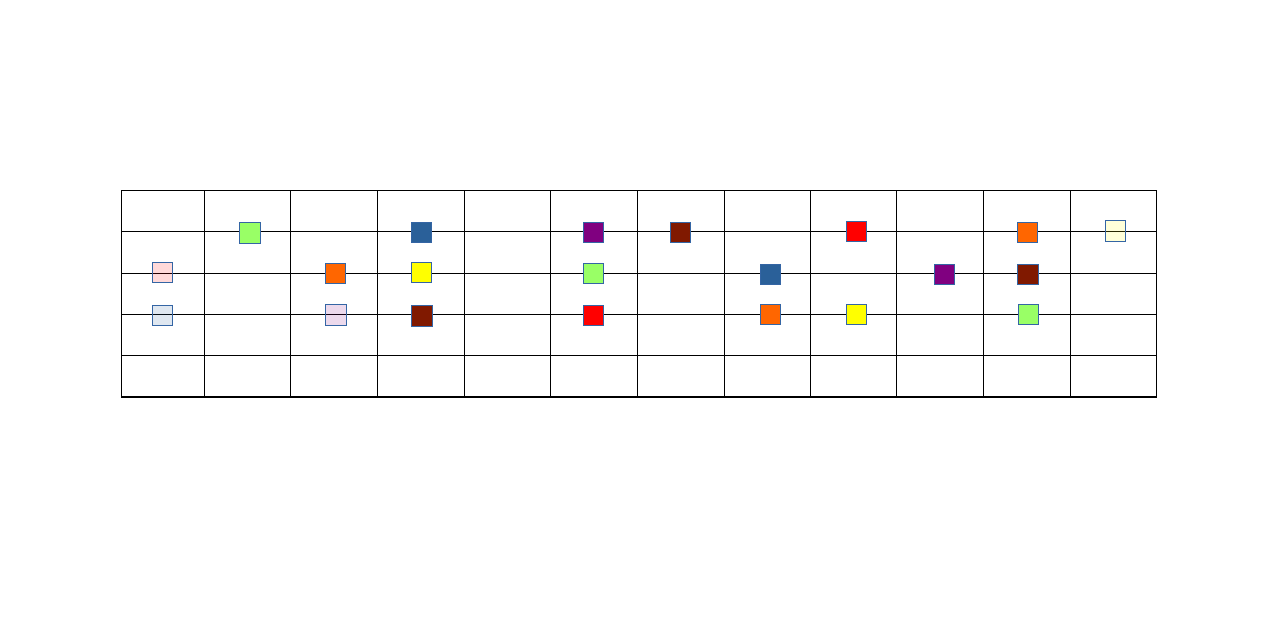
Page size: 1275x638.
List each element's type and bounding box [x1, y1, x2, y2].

table_header [378, 191, 464, 231]
table_header [465, 191, 550, 231]
table_header [1071, 191, 1156, 231]
table_cell [122, 356, 204, 396]
table_cell [122, 232, 204, 273]
table_cell [378, 356, 464, 396]
table_cell [638, 232, 724, 273]
table_header [551, 191, 637, 231]
table_cell [122, 274, 204, 314]
table_cell [897, 356, 983, 396]
table_header [811, 191, 896, 231]
table_cell [811, 356, 896, 396]
table_cell [811, 315, 896, 355]
table_cell [465, 232, 550, 273]
table_cell [378, 232, 464, 273]
table_cell [1071, 232, 1156, 273]
table_cell [897, 274, 983, 314]
table_cell [378, 274, 464, 314]
table_cell [291, 315, 377, 355]
table_header [638, 191, 724, 231]
table_cell [378, 315, 464, 355]
table_cell [811, 274, 896, 314]
table_cell [638, 315, 724, 355]
table_header [984, 191, 1070, 231]
table_cell [725, 274, 810, 314]
table_cell [551, 315, 637, 355]
table_cell [725, 356, 810, 396]
table_header [205, 191, 290, 231]
table_cell [1071, 356, 1156, 396]
table_cell [205, 232, 290, 273]
table_cell [811, 232, 896, 273]
table_cell [465, 274, 550, 314]
table_header [291, 191, 377, 231]
table_cell [205, 274, 290, 314]
table_cell [551, 232, 637, 273]
table_cell [1071, 315, 1156, 355]
table_cell [1071, 274, 1156, 314]
table_header [897, 191, 983, 231]
table_cell [551, 274, 637, 314]
table_cell [465, 315, 550, 355]
table_cell [122, 315, 204, 355]
table_cell [984, 356, 1070, 396]
table_cell [291, 232, 377, 273]
table_cell [551, 356, 637, 396]
table_header [725, 191, 810, 231]
table_header [122, 191, 204, 231]
table_cell [984, 274, 1070, 314]
table_cell [897, 232, 983, 273]
table_cell [205, 315, 290, 355]
table_cell [984, 315, 1070, 355]
table_cell [725, 315, 810, 355]
table_cell [465, 356, 550, 396]
table_cell [638, 356, 724, 396]
table_cell [291, 274, 377, 314]
table_cell [638, 274, 724, 314]
table_cell [984, 232, 1070, 273]
table_cell [291, 356, 377, 396]
table_cell [897, 315, 983, 355]
table_cell [205, 356, 290, 396]
table_cell [725, 232, 810, 273]
